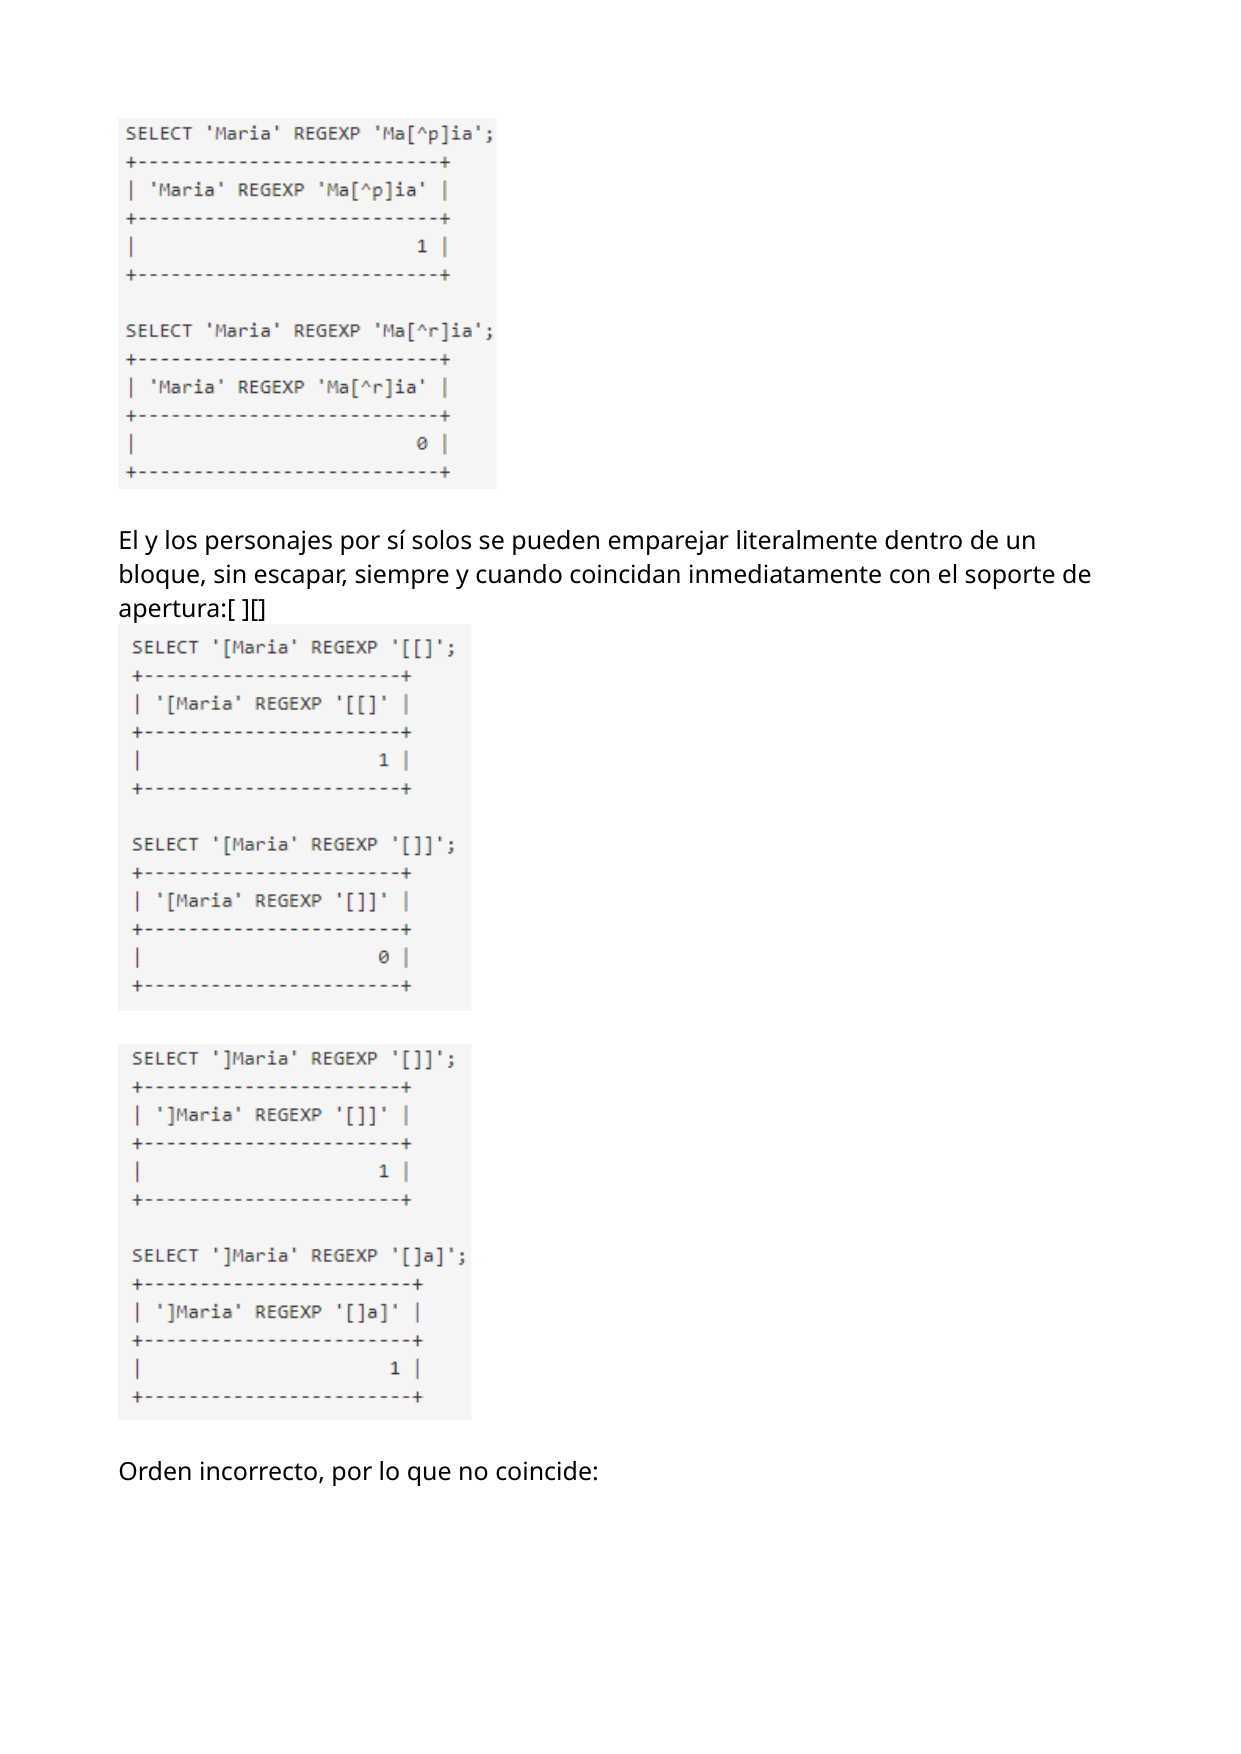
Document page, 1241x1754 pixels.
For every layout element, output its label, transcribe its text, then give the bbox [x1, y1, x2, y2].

text El y los personajes por sí solos se pueden emparejar literalmente dentro de un bloque, sin escapar, siempre y cuando coincidan inmediatamente con el soporte de apertura:[ ][] [118, 522, 1122, 625]
text Orden incorrecto, por lo que no coincide: [118, 1454, 1122, 1488]
